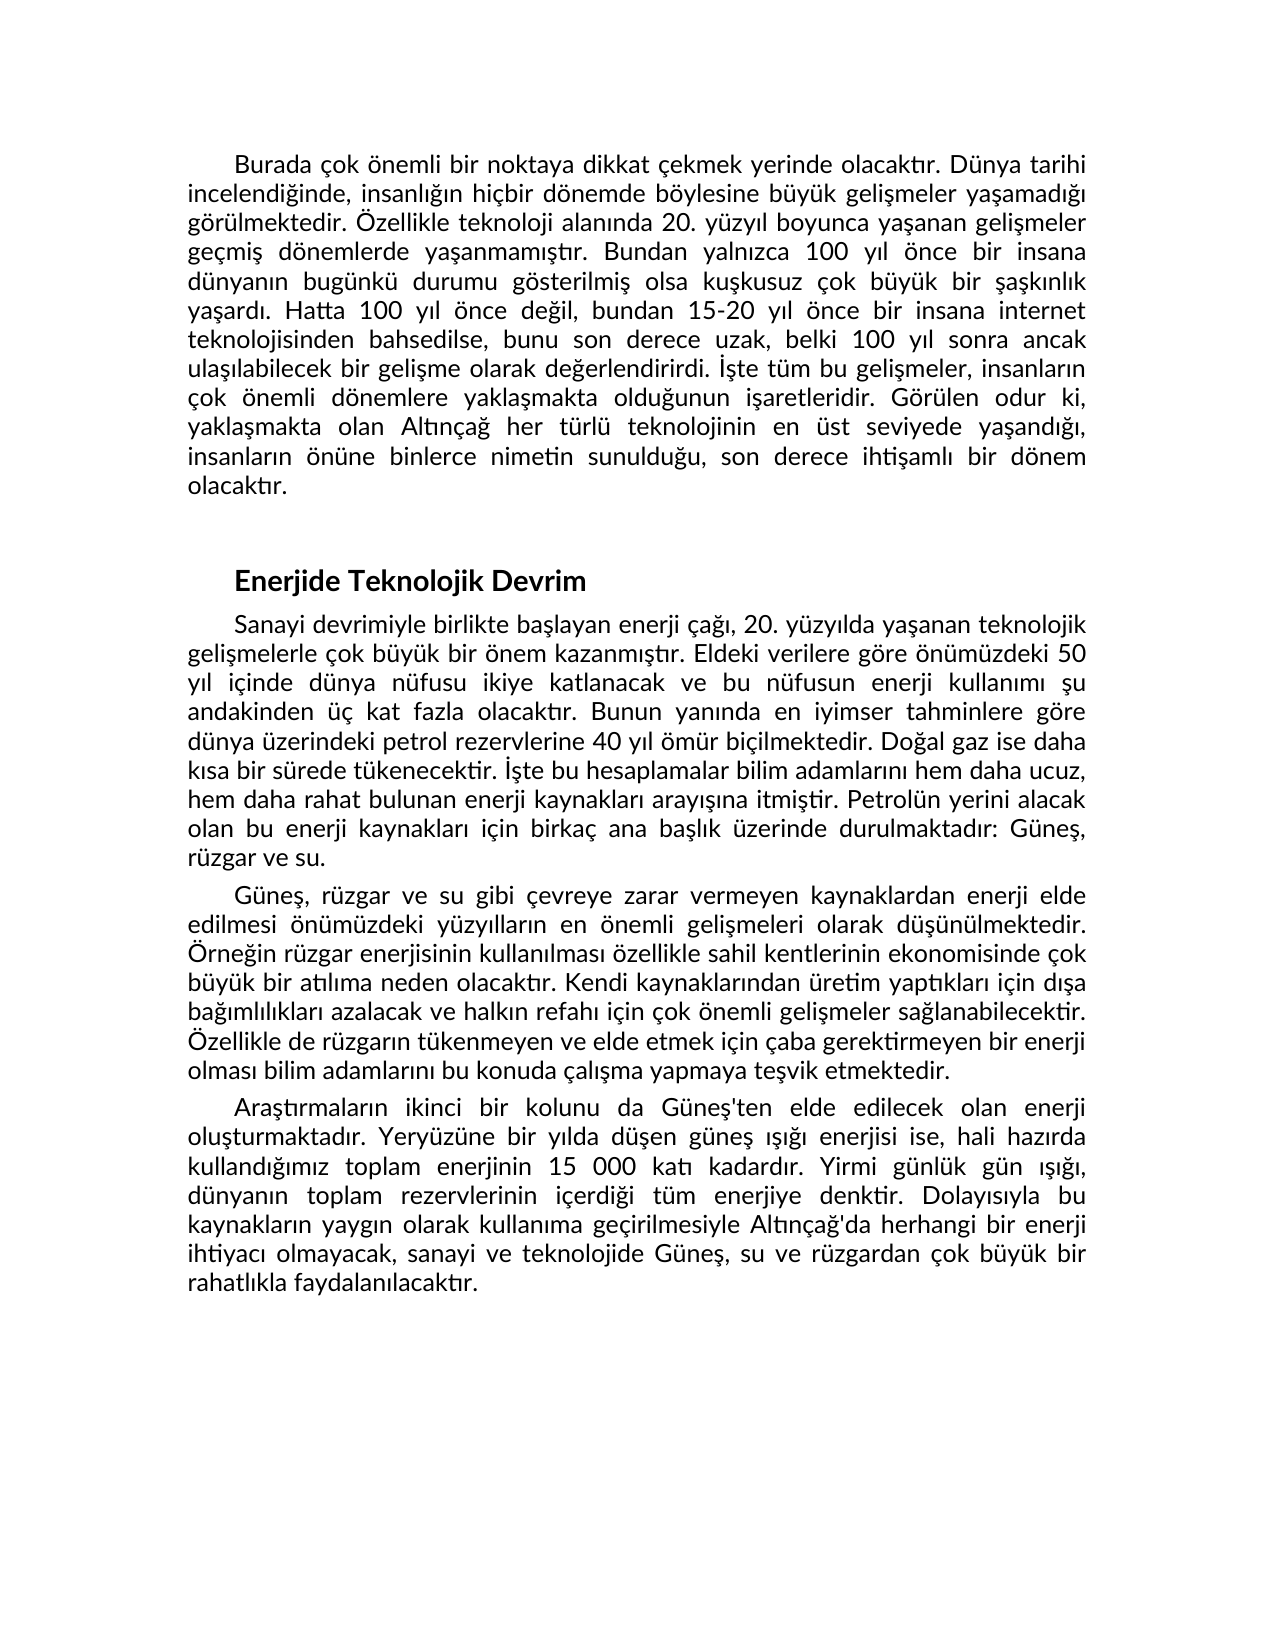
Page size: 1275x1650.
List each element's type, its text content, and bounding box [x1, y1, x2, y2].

text Sanayi devrimiyle birlikte başlayan enerji çağı, 20. yüzyılda yaşanan teknolojik gelişmelerle çok büyük bir önem kazanmıştır. Eldeki verilere göre önümüzdeki 50 yıl içinde dünya nüfusu ikiye katlanacak ve bu nüfusun enerji kullanımı şu andakinden üç kat fazla olacaktır. Bunun yanında en iyimser tahminlere göre dünya üzerindeki petrol rezervlerine 40 yıl ömür biçilmektedir. Doğal gaz ise daha kısa bir sürede tükenecektir. İşte bu hesaplamalar bilim adamlarını hem daha ucuz, hem daha rahat bulunan enerji kaynakları arayışına itmiştir. Petrolün yerini alacak olan bu enerji kaynakları için birkaç ana başlık üzerinde durulmaktadır: Güneş, rüzgar ve su. [187, 610, 1087, 872]
text Burada çok önemli bir noktaya dikkat çekmek yerinde olacaktır. Dünya tarihi incelendiğinde, insanlığın hiçbir dönemde böylesine büyük gelişmeler yaşamadığı görülmektedir. Özellikle teknoloji alanında 20. yüzyıl boyunca yaşanan gelişmeler geçmiş dönemlerde yaşanmamıştır. Bundan yalnızca 100 yıl önce bir insana dünyanın bugünkü durumu gösterilmiş olsa kuşkusuz çok büyük bir şaşkınlık yaşardı. Hatta 100 yıl önce değil, bundan 15-20 yıl önce bir insana internet teknolojisinden bahsedilse, bunu son derece uzak, belki 100 yıl sonra ancak ulaşılabilecek bir gelişme olarak değerlendirirdi. İşte tüm bu gelişmeler, insanların çok önemli dönemlere yaklaşmakta olduğunun işaretleridir. Görülen odur ki, yaklaşmakta olan Altınçağ her türlü teknolojinin en üst seviyede yaşandığı, insanların önüne binlerce nimetin sunulduğu, son derece ihtişamlı bir dönem olacaktır. [187, 150, 1087, 500]
text Araştırmaların ikinci bir kolunu da Güneş'ten elde edilecek olan enerji oluşturmaktadır. Yeryüzüne bir yılda düşen güneş ışığı enerjisi ise, hali hazırda kullandığımız toplam enerjinin 15 000 katı kadardır. Yirmi günlük gün ışığı, dünyanın toplam rezervlerinin içerdiği tüm enerjiye denktir. Dolayısıyla bu kaynakların yaygın olarak kullanıma geçirilmesiyle Altınçağ'da herhangi bir enerji ihtiyacı olmayacak, sanayi ve teknolojide Güneş, su ve rüzgardan çok büyük bir rahatlıkla faydalanılacaktır. [187, 1093, 1087, 1297]
text Güneş, rüzgar ve su gibi çevreye zarar vermeyen kaynaklardan enerji elde edilmesi önümüzdeki yüzyılların en önemli gelişmeleri olarak düşünülmektedir. Örneğin rüzgar enerjisinin kullanılması özellikle sahil kentlerinin ekonomisinde çok büyük bir atılıma neden olacaktır. Kendi kaynaklarından üretim yaptıkları için dışa bağımlılıkları azalacak ve halkın refahı için çok önemli gelişmeler sağlanabilecektir. Özellikle de rüzgarın tükenmeyen ve elde etmek için çaba gerektirmeyen bir enerji olması bilim adamlarını bu konuda çalışma yapmaya teşvik etmektedir. [187, 881, 1087, 1085]
subtitle Enerjide Teknolojik Devrim [187, 562, 1087, 597]
